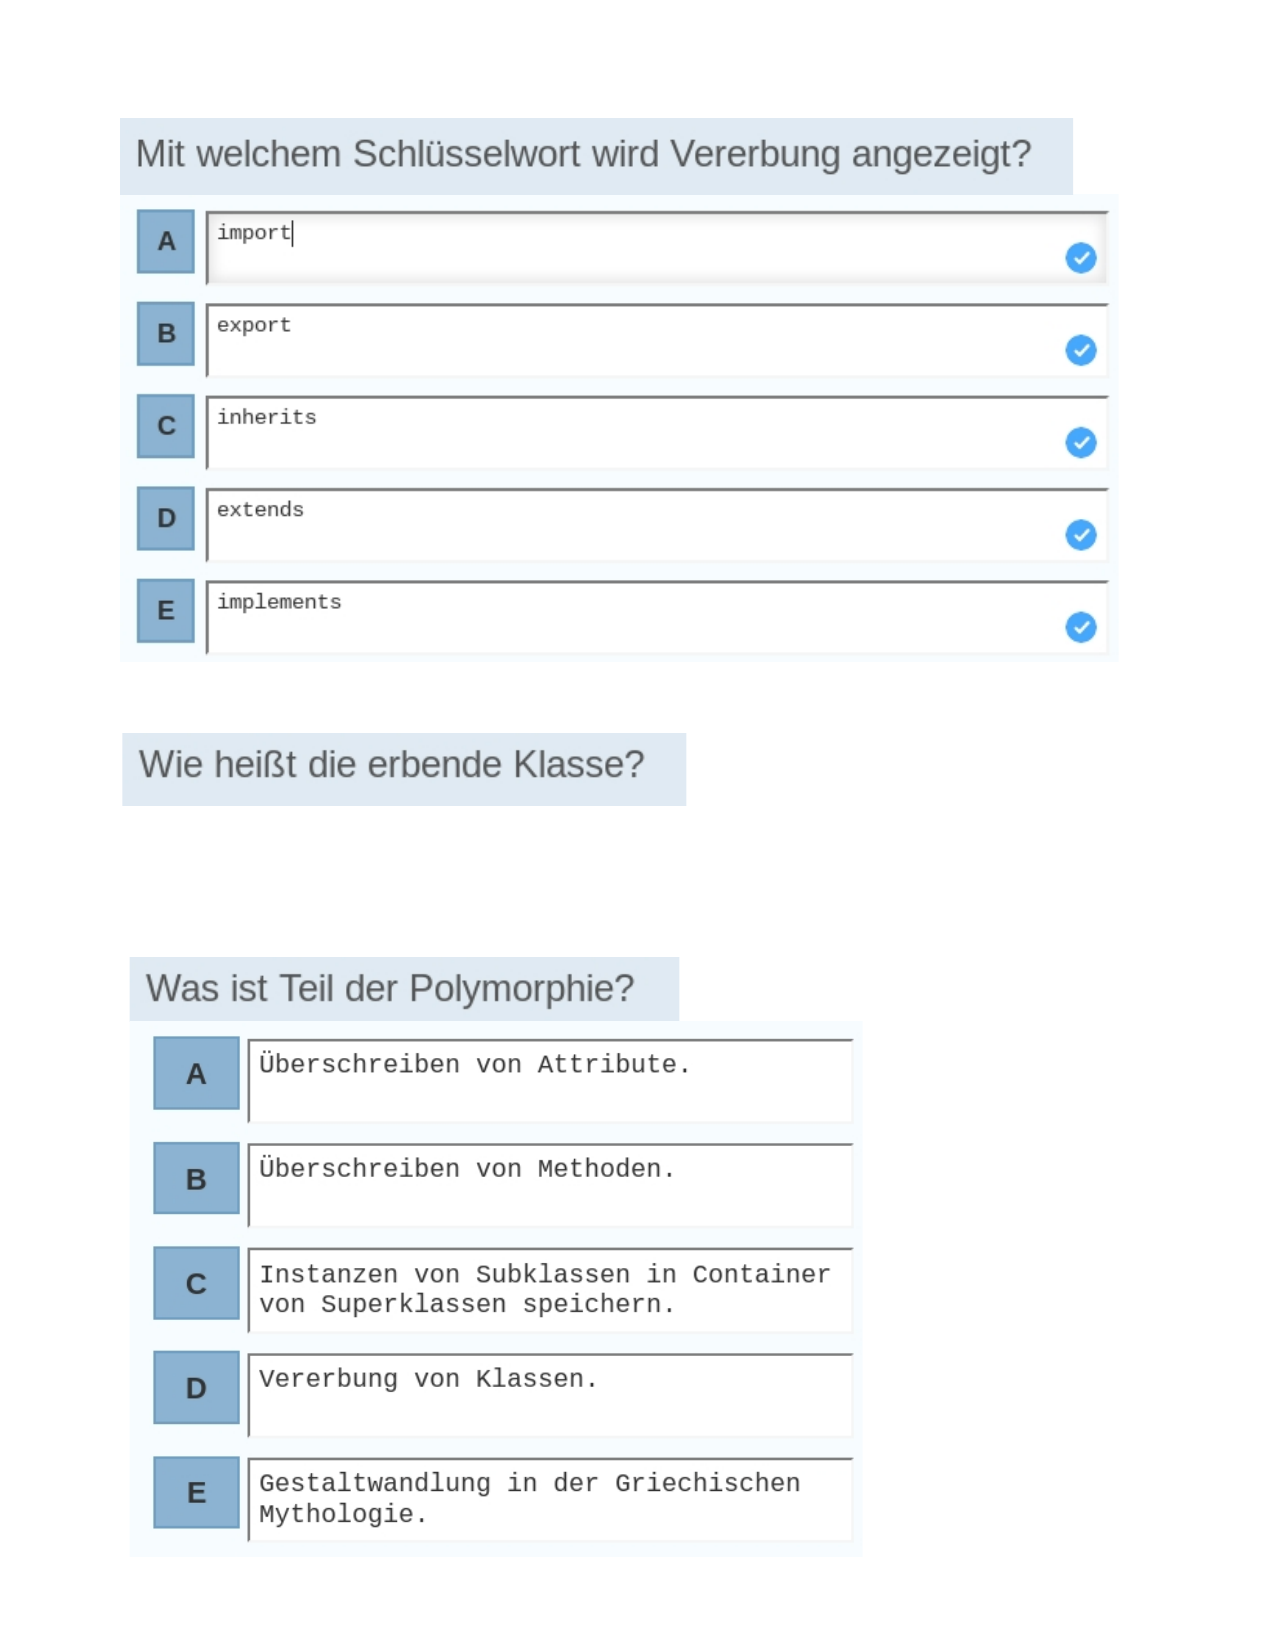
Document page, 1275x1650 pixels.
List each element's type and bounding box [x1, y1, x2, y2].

picture [129, 957, 863, 1557]
picture [122, 733, 687, 806]
picture [120, 118, 1119, 662]
